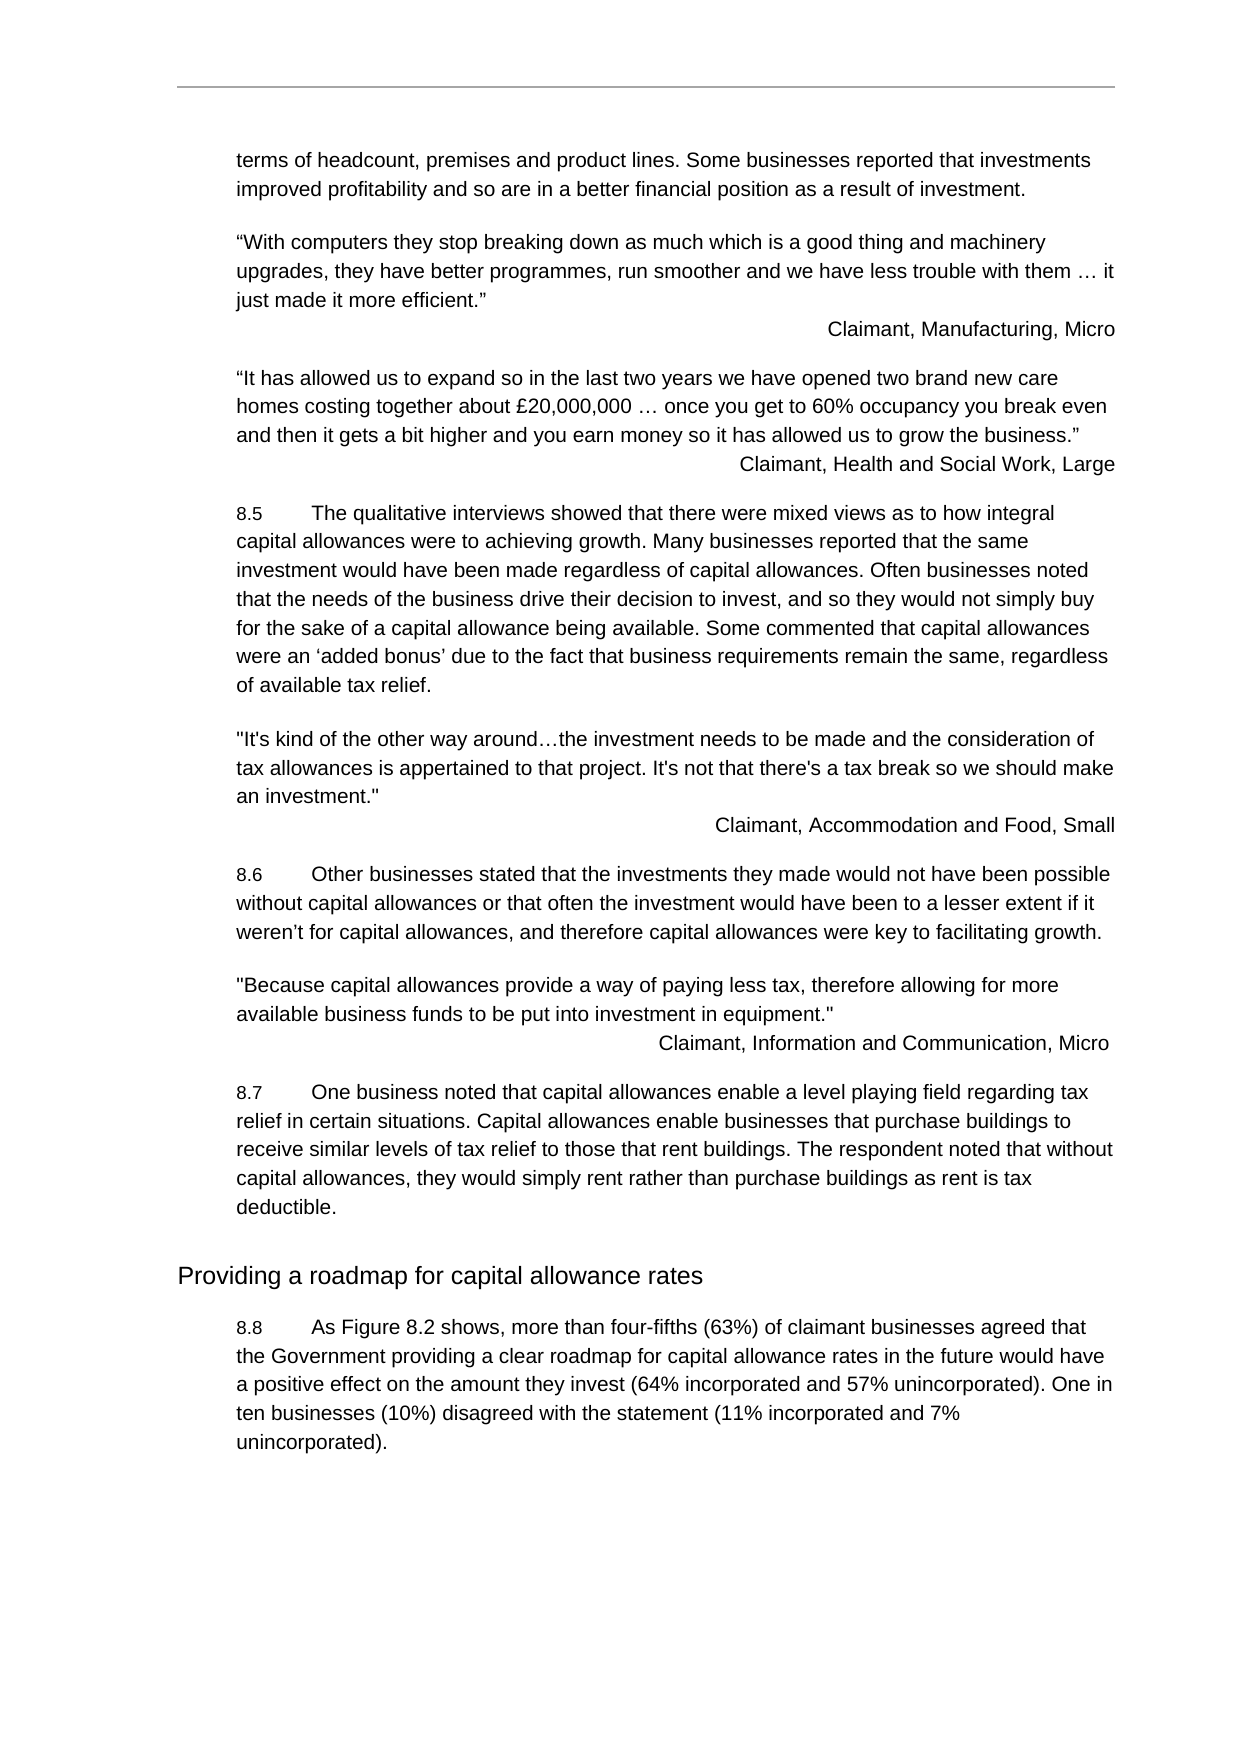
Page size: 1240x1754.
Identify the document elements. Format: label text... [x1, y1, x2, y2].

text Claimant, Information and Communication, Micro [177, 1031, 1115, 1055]
list The qualitative interviews showed that there were mixed views as to how integral capital allowances were to achieving growth. Many businesses reported that the same investment would have been made regardless of capital allowances. Often businesses noted that the needs of the business drive their decision to invest, and so they would not simply buy for the sake of a capital allowance being available. Some commented that capital allowances were an ‘added bonus’ due to the fact that business requirements remain the same, regardless of available tax relief. [236, 501, 1115, 697]
text Claimant, Manufacturing, Micro [177, 316, 1115, 340]
subtitle Providing a roadmap for capital allowance rates [177, 1261, 1115, 1290]
list During qualitative interviews some claimants recognised investments that capital allowances were claimed on as enablers of business growth. Some businesses were able to improve productivity and efficiency by investing in new equipment. For example, by upgrading equipment. Some businesses were able to expand as a result of investment. For example, in terms of headcount, premises and product lines. Some businesses reported that investments improved profitability and so are in a better financial position as a result of investment. [236, 148, 1115, 200]
list One business noted that capital allowances enable a level playing field regarding tax relief in certain situations. Capital allowances enable businesses that purchase buildings to receive similar levels of tax relief to those that rent buildings. The respondent noted that without capital allowances, they would simply rent rather than purchase buildings as rent is tax deductible. [236, 1080, 1115, 1219]
text Claimant, Accommodation and Food, Small [177, 813, 1115, 837]
list As Figure 8.2 shows, more than four-fifths (63%) of claimant businesses agreed that the Government providing a clear roadmap for capital allowance rates in the future would have a positive effect on the amount they invest (64% incorporated and 57% unincorporated). One in ten businesses (10%) disagreed with the statement (11% incorporated and 7% unincorporated). [236, 1315, 1115, 1454]
text “It has allowed us to expand so in the last two years we have opened two brand new care homes costing together about £20,000,000 … once you get to 60% occupancy you break even and then it gets a bit higher and you earn money so it has allowed us to grow the business.” [236, 365, 1115, 447]
text “With computers they stop breaking down as much which is a good thing and machinery upgrades, they have better programmes, run smoother and we have less trouble with them … it just made it more efficient.” [236, 230, 1115, 312]
list Other businesses stated that the investments they made would not have been possible without capital allowances or that often the investment would have been to a lesser extent if it weren’t for capital allowances, and therefore capital allowances were key to facilitating growth. [236, 862, 1115, 943]
text Claimant, Health and Social Work, Large [177, 452, 1115, 476]
text "It's kind of the other way around…the investment needs to be made and the consideration of tax allowances is appertained to that project. It's not that there's a tax break so we should make an investment." [236, 727, 1115, 808]
text "Because capital allowances provide a way of paying less tax, therefore allowing for more available business funds to be put into investment in equipment." [236, 973, 1115, 1026]
